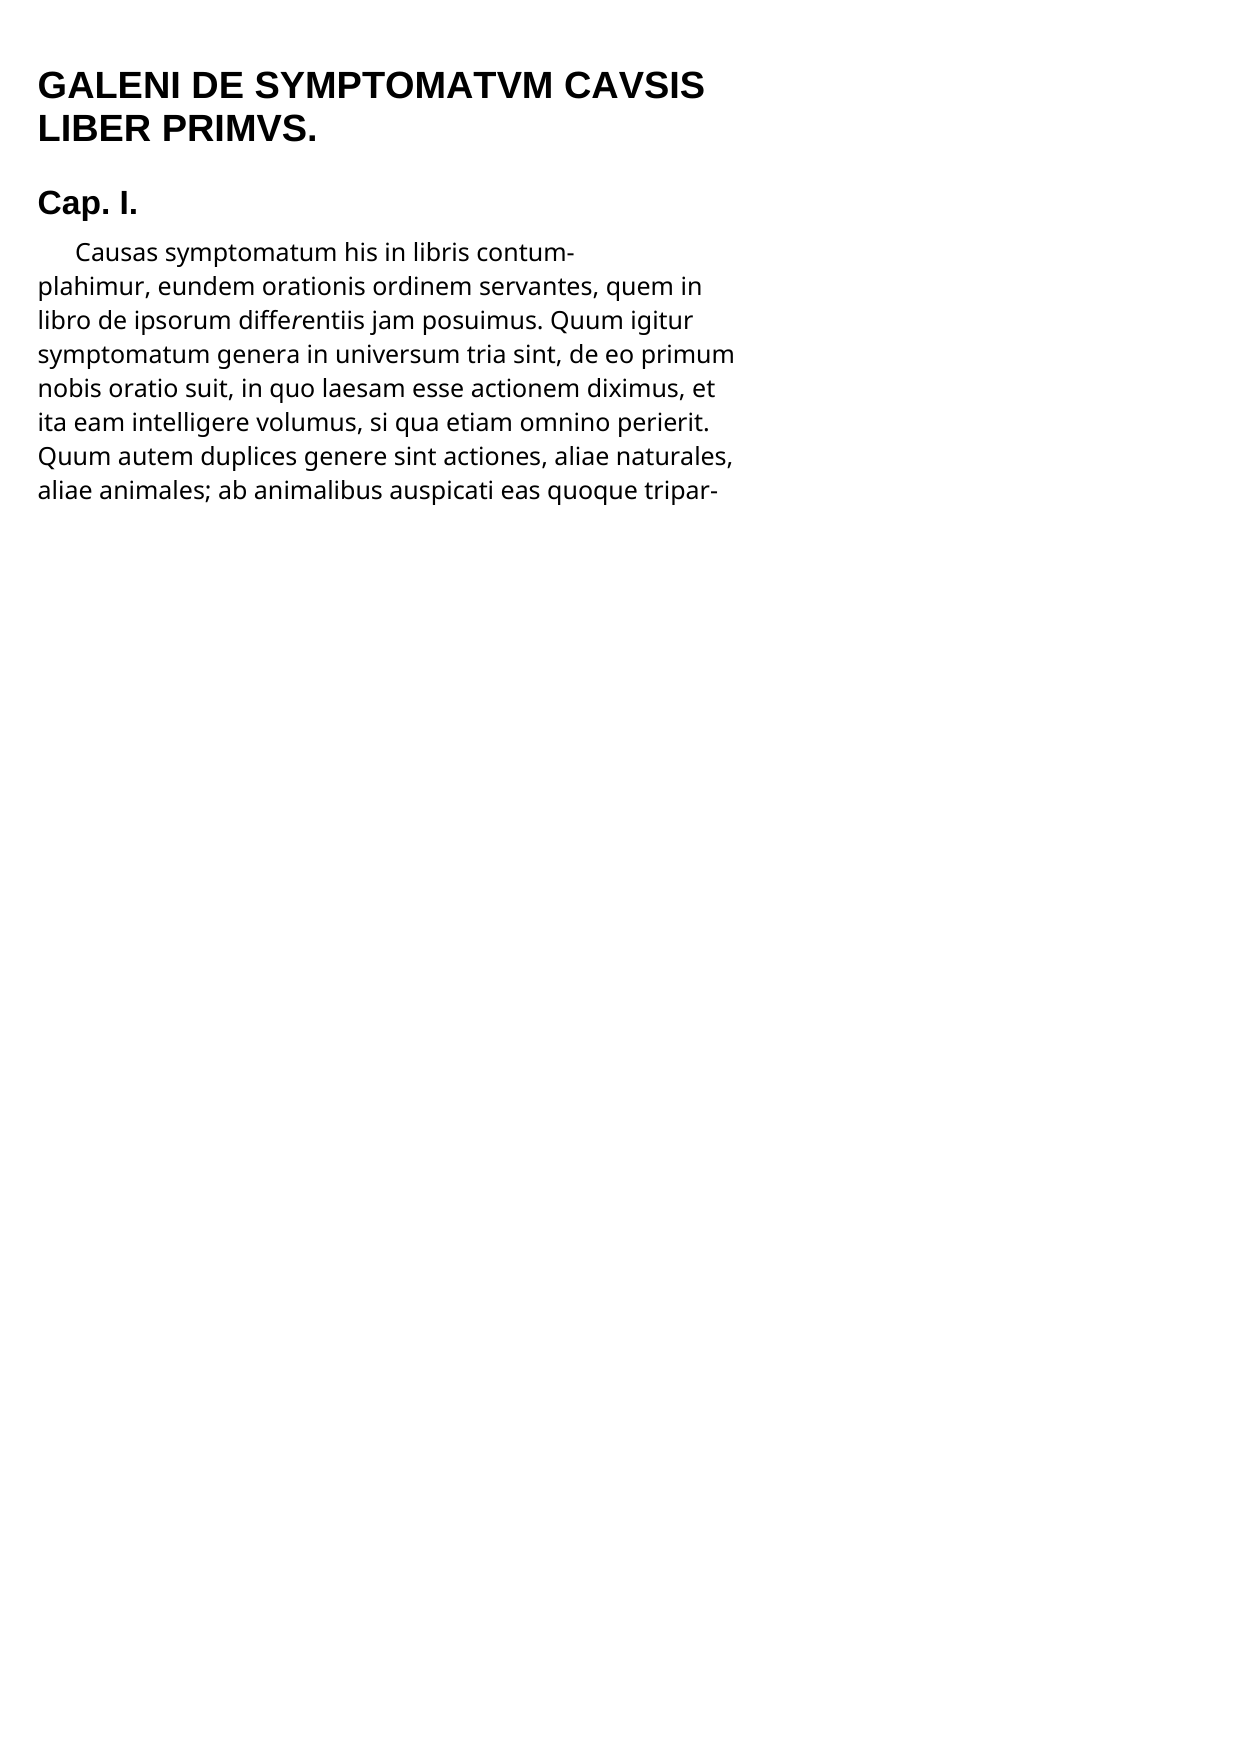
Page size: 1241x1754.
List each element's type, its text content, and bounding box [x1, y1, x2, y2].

text Causas symptomatum his in libris contum- plahimur, eundem orationis ordinem servantes, quem in libro de ipsorum differentiis jam posuimus. Quum igitur symptomatum genera in universum tria sint, de eo primum nobis oratio suit, in quo laesam esse actionem diximus, et ita eam intelligere volumus, si qua etiam omnino perierit. Quum autem duplices genere sint actiones, aliae naturales, aliae animales; ab animalibus auspicati eas quoque tripar- [37, 234, 1203, 507]
subtitle GALENI DE SYMPTOMATVM CAVSIS LIBER PRIMVS. [37, 62, 1203, 150]
subtitle Cap. I. [37, 183, 1203, 222]
